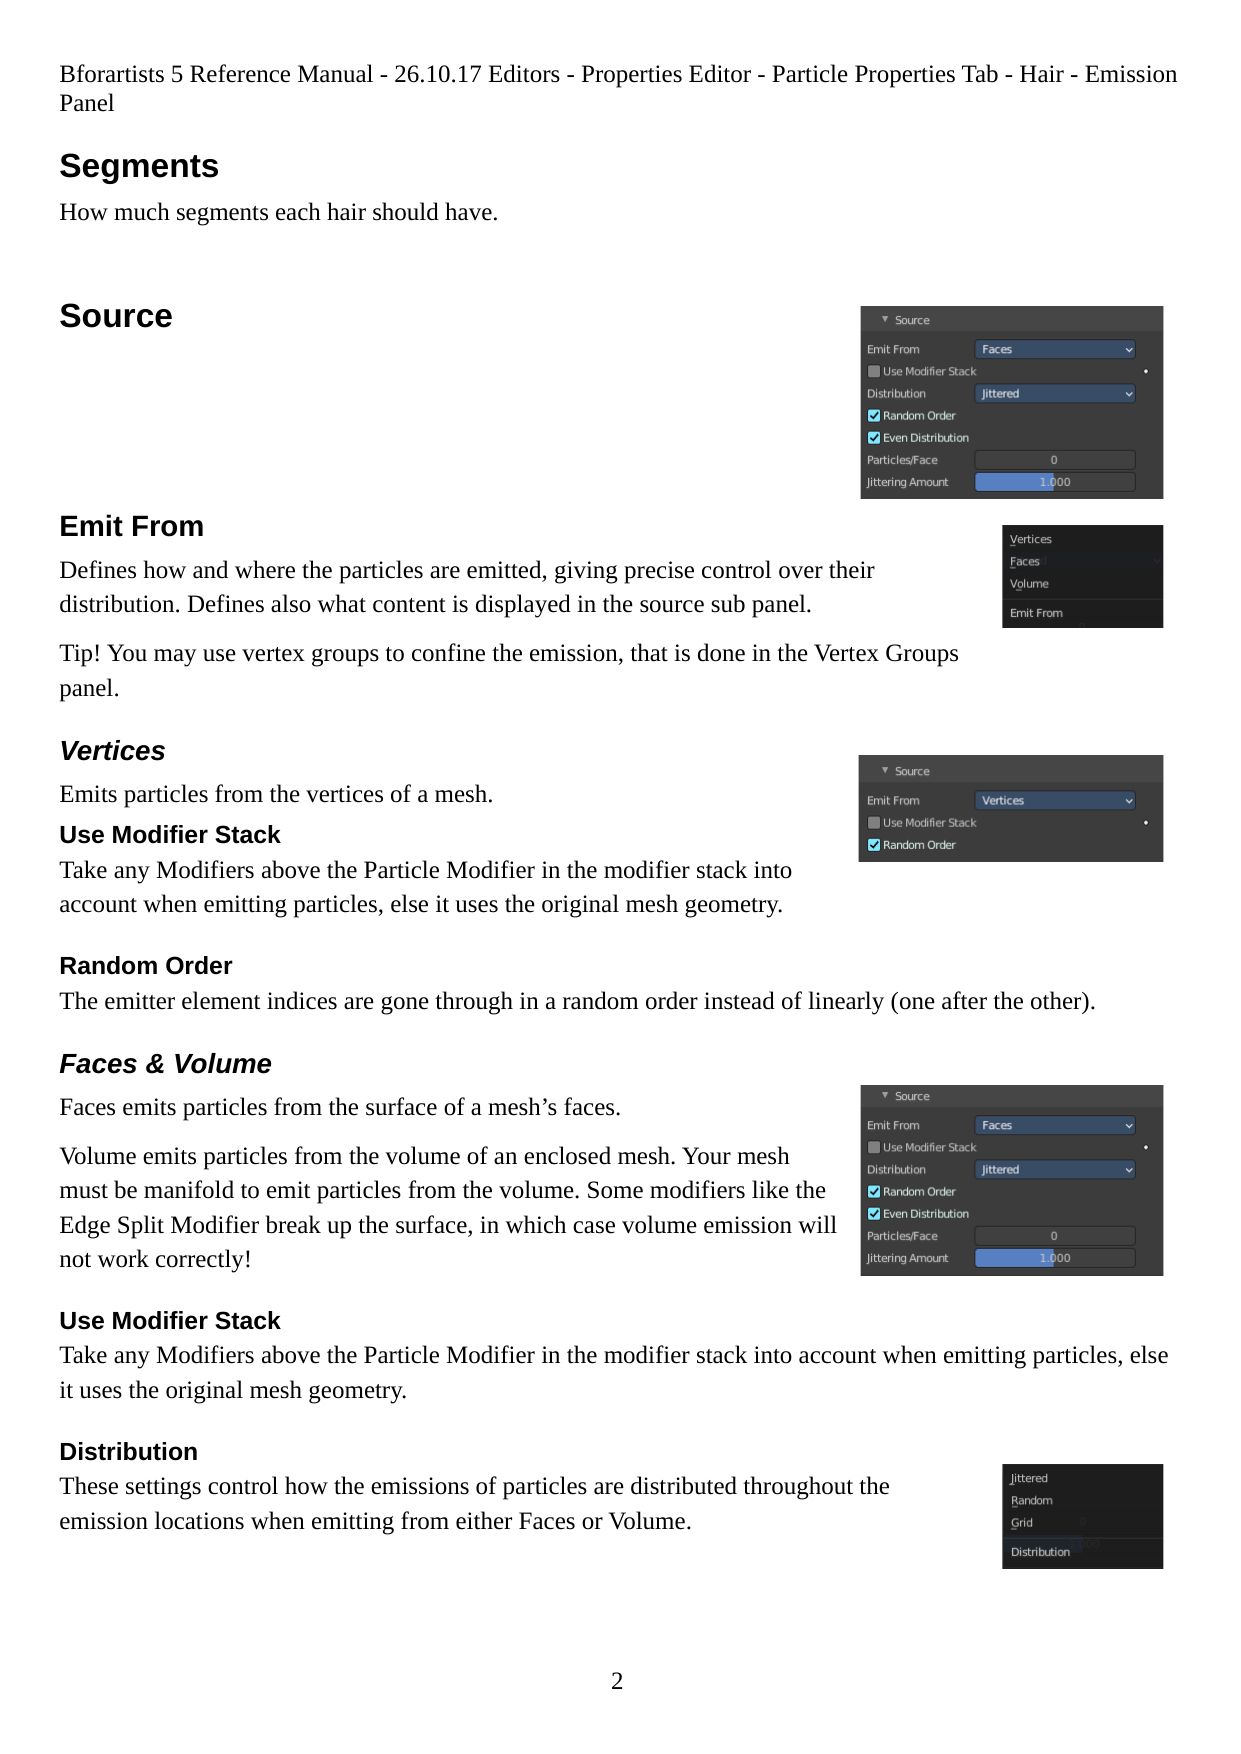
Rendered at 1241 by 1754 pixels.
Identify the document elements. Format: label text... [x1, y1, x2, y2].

subtitle [1164, 820, 1181, 849]
text Faces emits particles from the surface of a mesh’s faces. [59, 1092, 860, 1121]
text Emits particles from the vertices of a mesh. [59, 779, 858, 808]
text These settings control how the emissions of particles are distributed throughout the emission locations when emitting from either Faces or Volume. [59, 1471, 1002, 1535]
text Defines how and where the particles are emitted, giving precise control over their distribution. Defines also what content is displayed in the source sub panel. [59, 555, 1002, 618]
text Take any Modifiers above the Particle Modifier in the modifier stack into account when emitting particles, else it uses the original mesh geometry. [59, 1341, 1181, 1404]
picture [860, 1085, 1164, 1276]
text Volume emits particles from the volume of an enclosed mesh. Your mesh must be manifold to emit particles from the volume. Some modifiers like the Edge Split Modifier break up the surface, in which case volume emission will not work correctly! [59, 1141, 860, 1273]
picture [858, 755, 1164, 862]
picture [1002, 1464, 1164, 1569]
text How much segments each hair should have. [59, 197, 1181, 226]
subtitle Distribution [59, 1437, 1181, 1465]
text The emitter element indices are gone through in a random order instead of linearly (one after the other). [59, 986, 1181, 1014]
subtitle Emit From [59, 509, 1181, 542]
subtitle Random Order [59, 951, 1181, 979]
subtitle Use Modifier Stack [59, 1306, 1181, 1334]
text Tip! You may use vertex groups to confine the emission, that is done in the Vertex Groups panel. [59, 638, 1181, 702]
subtitle Use Modifier Stack [59, 820, 858, 849]
picture [860, 306, 1164, 499]
subtitle Vertices [59, 734, 1181, 766]
subtitle Faces & Volume [59, 1047, 1181, 1079]
subtitle Source [59, 296, 1181, 334]
text Take any Modifiers above the Particle Modifier in the modifier stack into account when emitting particles, else it uses the original mesh geometry. [59, 855, 1181, 918]
subtitle Segments [59, 146, 1181, 185]
picture [1002, 525, 1164, 628]
